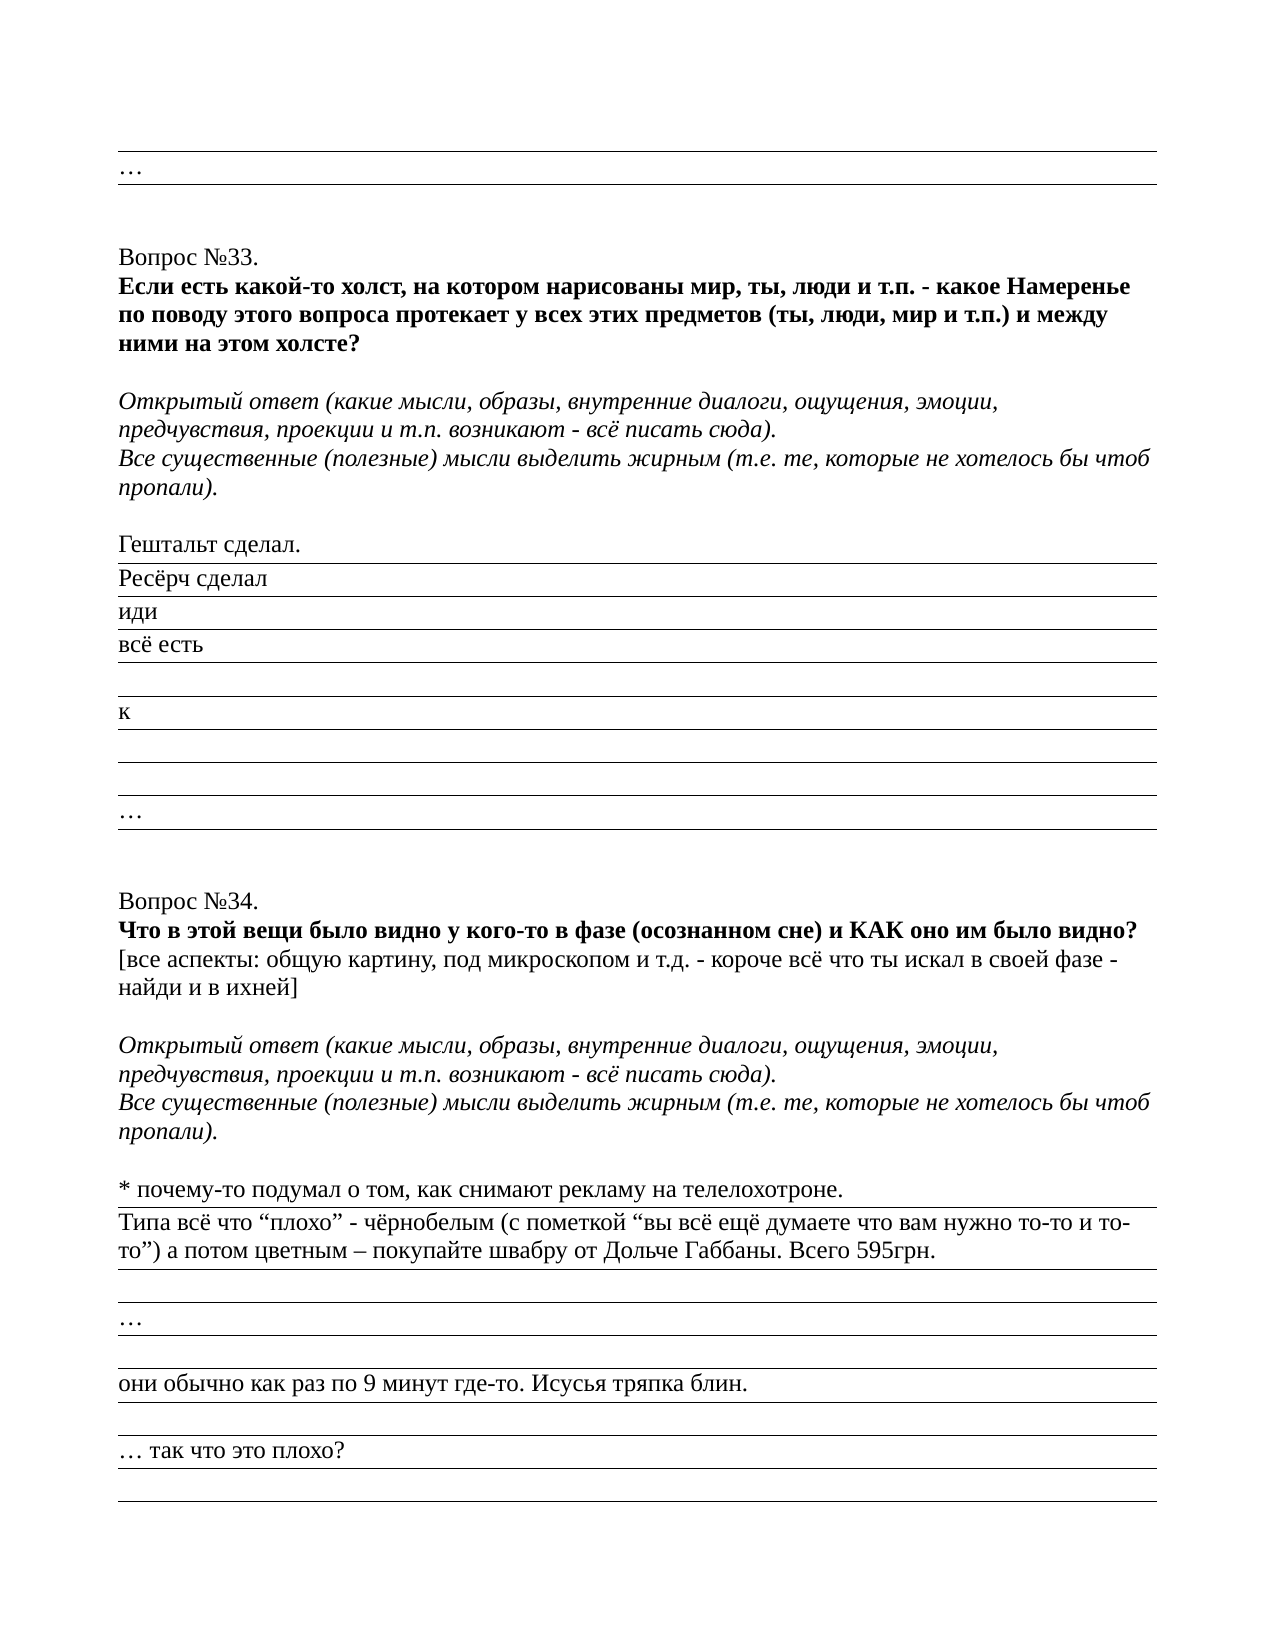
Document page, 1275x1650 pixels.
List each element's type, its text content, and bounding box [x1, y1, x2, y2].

text [все аспекты: общую картину, под микроскопом и т.д. - короче всё что ты искал в своей фазе - найди и в ихней] [118, 944, 1157, 1001]
text … [118, 1303, 1157, 1335]
text Вопрос №34. [118, 886, 1157, 915]
text Что в этой вещи было видно у кого-то в фазе (осознанном сне) и КАК оно им было видно? [118, 915, 1157, 944]
text к [118, 697, 1157, 729]
text Ресёрч сделал [118, 564, 1157, 596]
text Открытый ответ (какие мысли, образы, внутренние диалоги, ощущения, эмоции, предчувствия, проекции и т.п. возникают - всё писать сюда). [118, 386, 1157, 443]
text Все существенные (полезные) мысли выделить жирным (т.е. те, которые не хотелось бы чтоб пропали). [118, 1087, 1157, 1145]
text … [118, 152, 1157, 184]
text * почему-то подумал о том, как снимают рекламу на телелохотроне. [118, 1174, 1157, 1207]
text Если есть какой-то холст, на котором нарисованы мир, ты, люди и т.п. - какое Намеренье по поводу этого вопроса протекает у всех этих предметов (ты, люди, мир и т.п.) и между ними на этом холсте? [118, 271, 1157, 357]
text Вопрос №33. [118, 242, 1157, 271]
text … [118, 796, 1157, 829]
text … так что это плохо? [118, 1436, 1157, 1468]
text иди [118, 597, 1157, 629]
text они обычно как раз по 9 минут где-то. Исусья тряпка блин. [118, 1369, 1157, 1402]
text Гештальт сделал. [118, 529, 1157, 563]
text всё есть [118, 630, 1157, 662]
text Все существенные (полезные) мысли выделить жирным (т.е. те, которые не хотелось бы чтоб пропали). [118, 443, 1157, 501]
text Типа всё что “плохо” - чёрнобелым (с пометкой “вы всё ещё думаете что вам нужно то-то и то-то”) а потом цветным – покупайте швабру от Дольче Габбаны. Всего 595грн. [118, 1208, 1157, 1269]
text Открытый ответ (какие мысли, образы, внутренние диалоги, ощущения, эмоции, предчувствия, проекции и т.п. возникают - всё писать сюда). [118, 1030, 1157, 1087]
